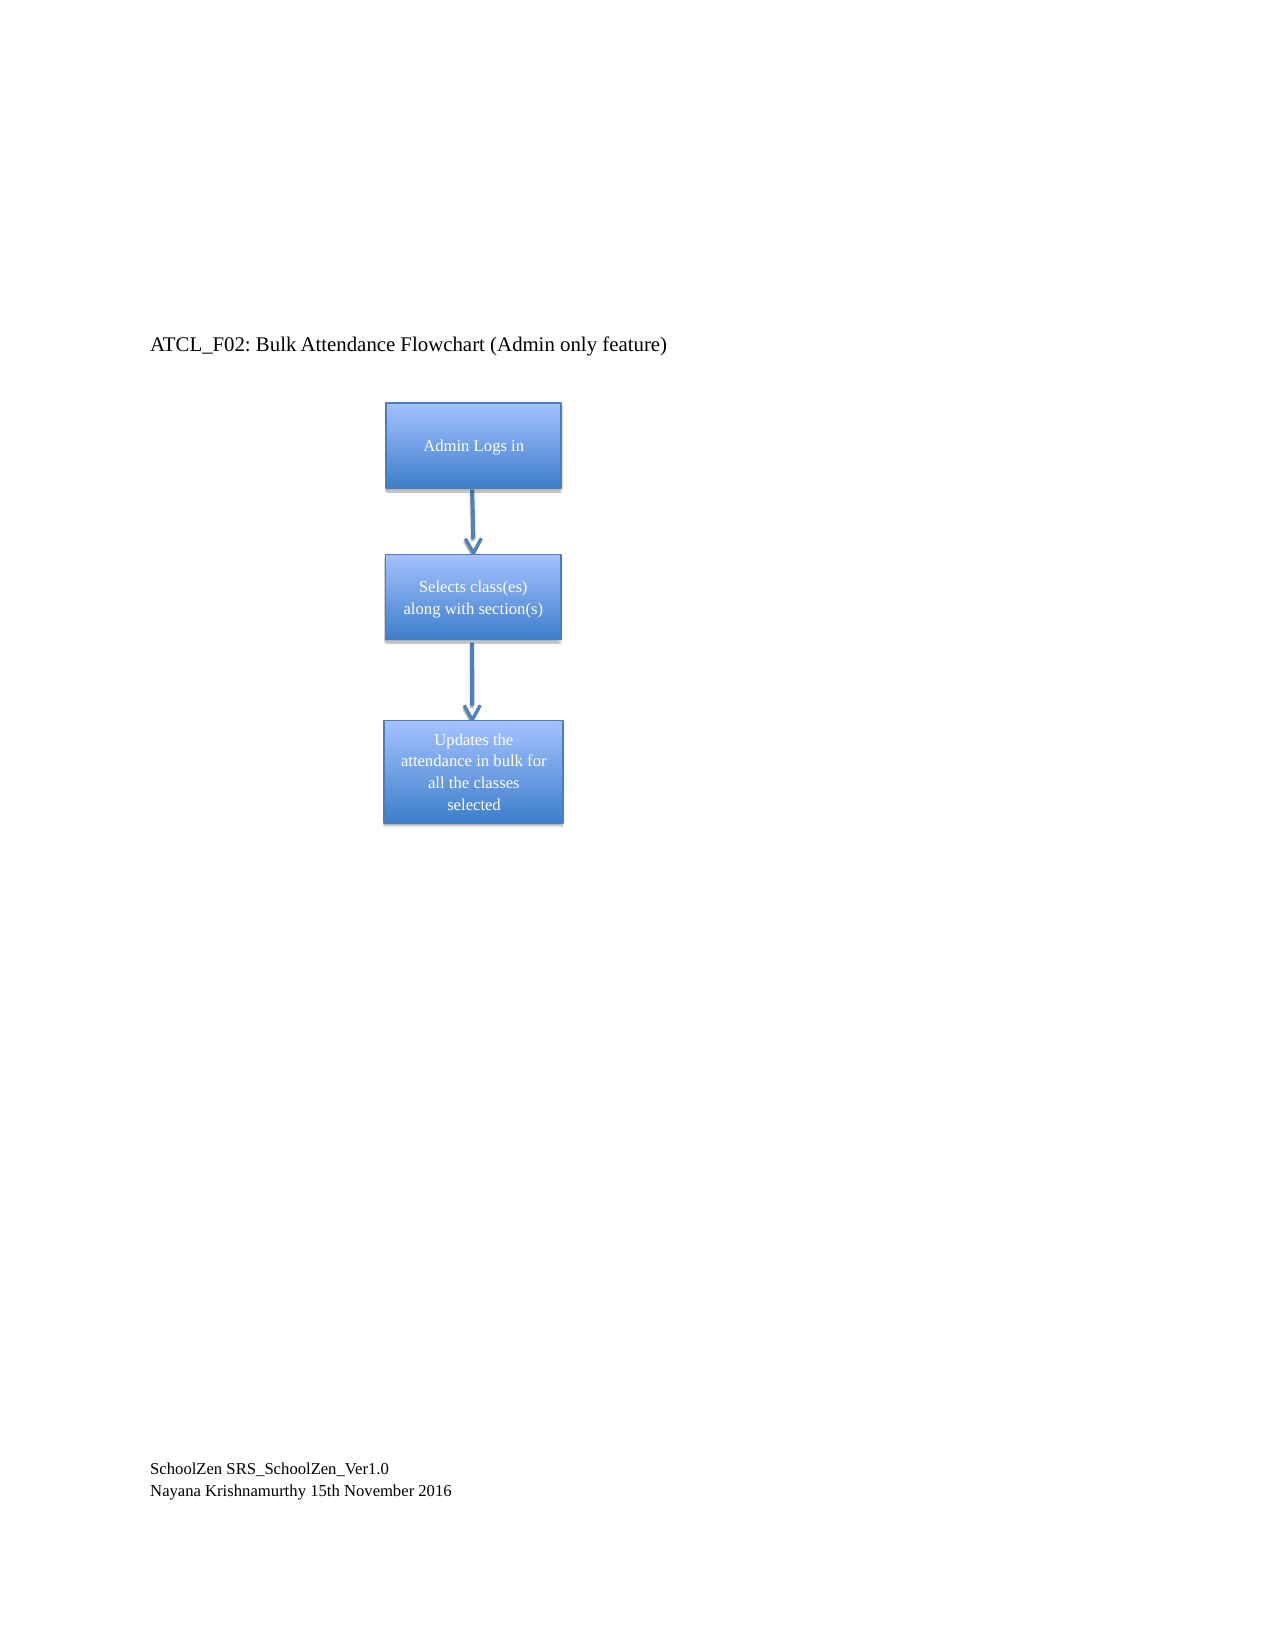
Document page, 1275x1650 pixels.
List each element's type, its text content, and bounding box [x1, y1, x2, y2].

text Updates the attendance in bulk for all the classes selected [399, 729, 548, 814]
text Admin Logs in [401, 436, 546, 455]
text Selects class(es) along with section(s) [401, 576, 546, 618]
text ATCL_F02: Bulk Attendance Flowchart (Admin only feature) [150, 332, 1125, 356]
